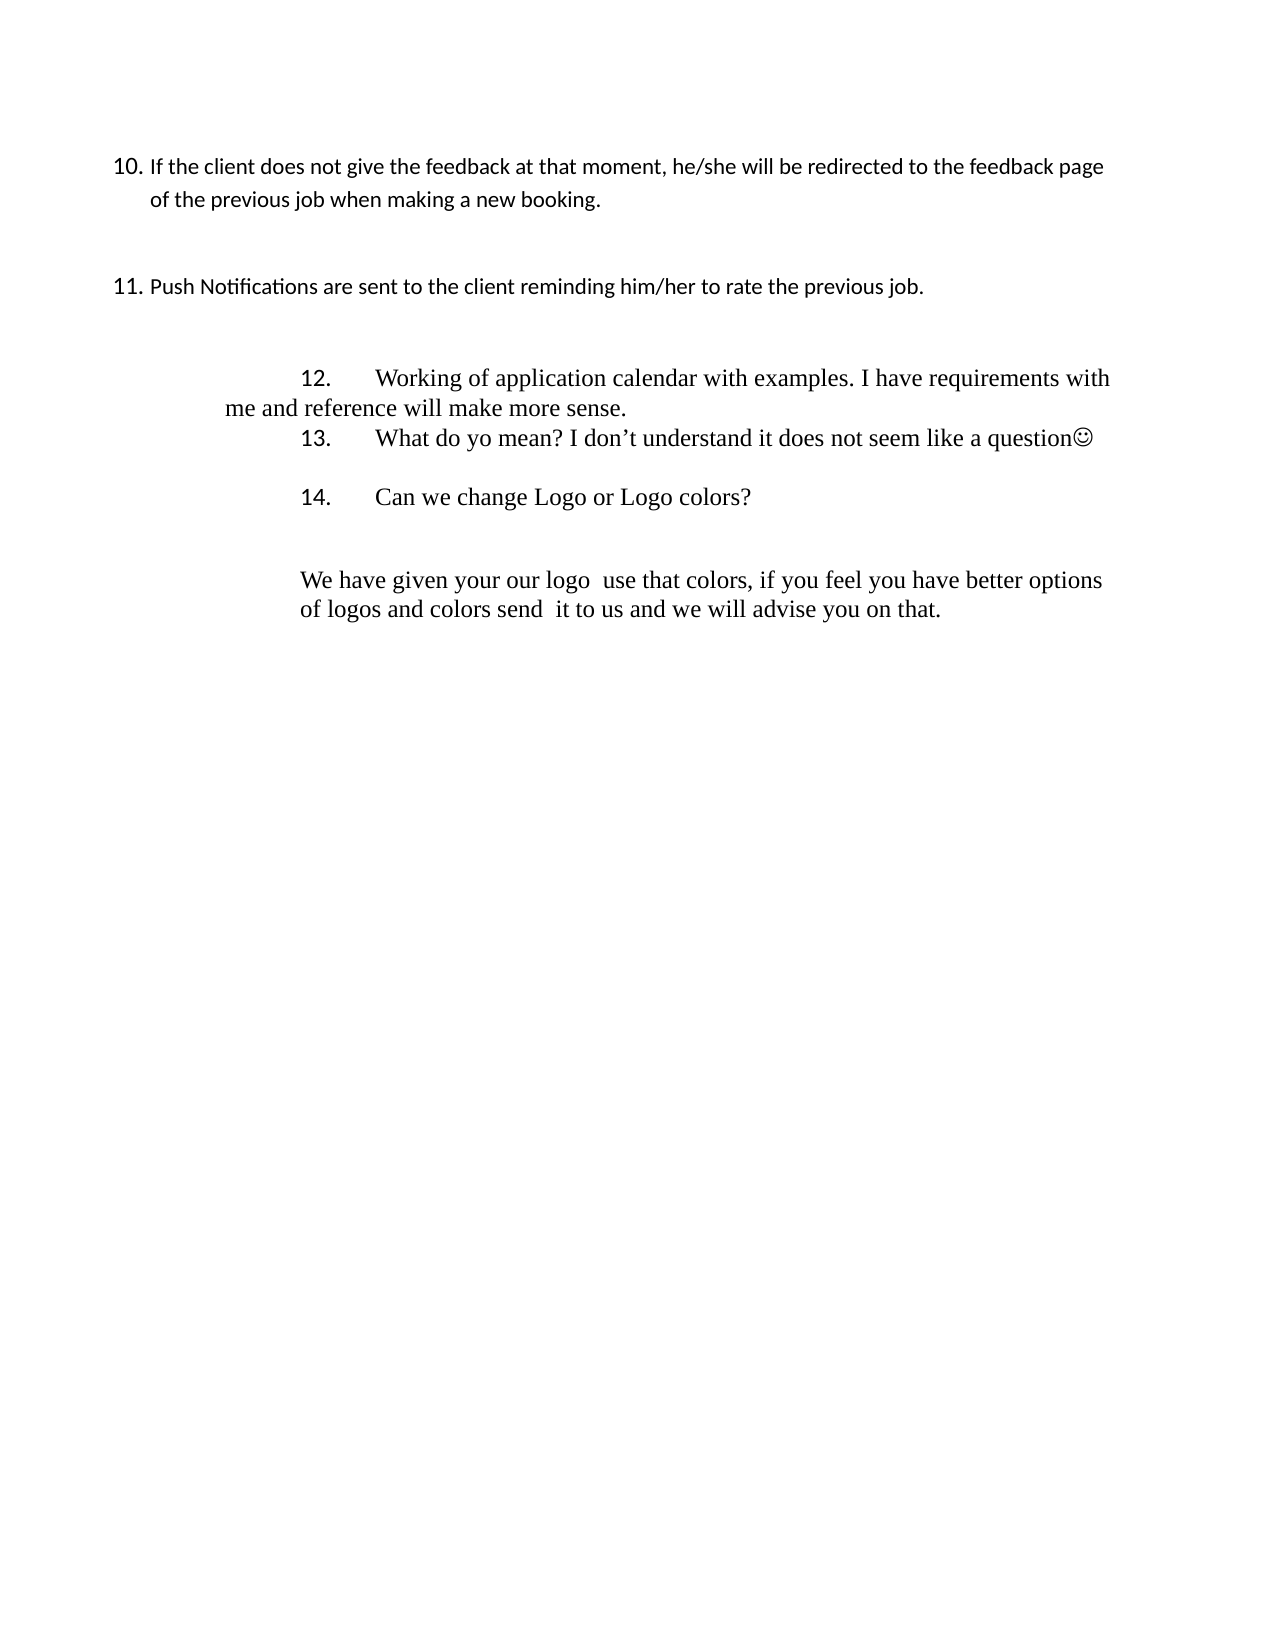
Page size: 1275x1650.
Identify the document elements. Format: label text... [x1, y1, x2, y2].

list Can we change Logo or Logo colors? [225, 481, 1125, 511]
list Working of application calendar with examples. I have requirements with me and reference will make more sense. [225, 362, 1125, 422]
list If the client does not give the feedback at that moment, he/she will be redirected to the feedback page of the previous job when making a new booking. [112, 150, 1125, 213]
list What do yo mean? I don’t understand it does not seem like a question [225, 422, 1125, 452]
text We have given your our logo use that colors, if you feel you have better options of logos and colors send it to us and we will advise you on that. [300, 565, 1125, 623]
list Push Notifications are sent to the client reminding him/her to rate the previous job. [112, 270, 1125, 300]
